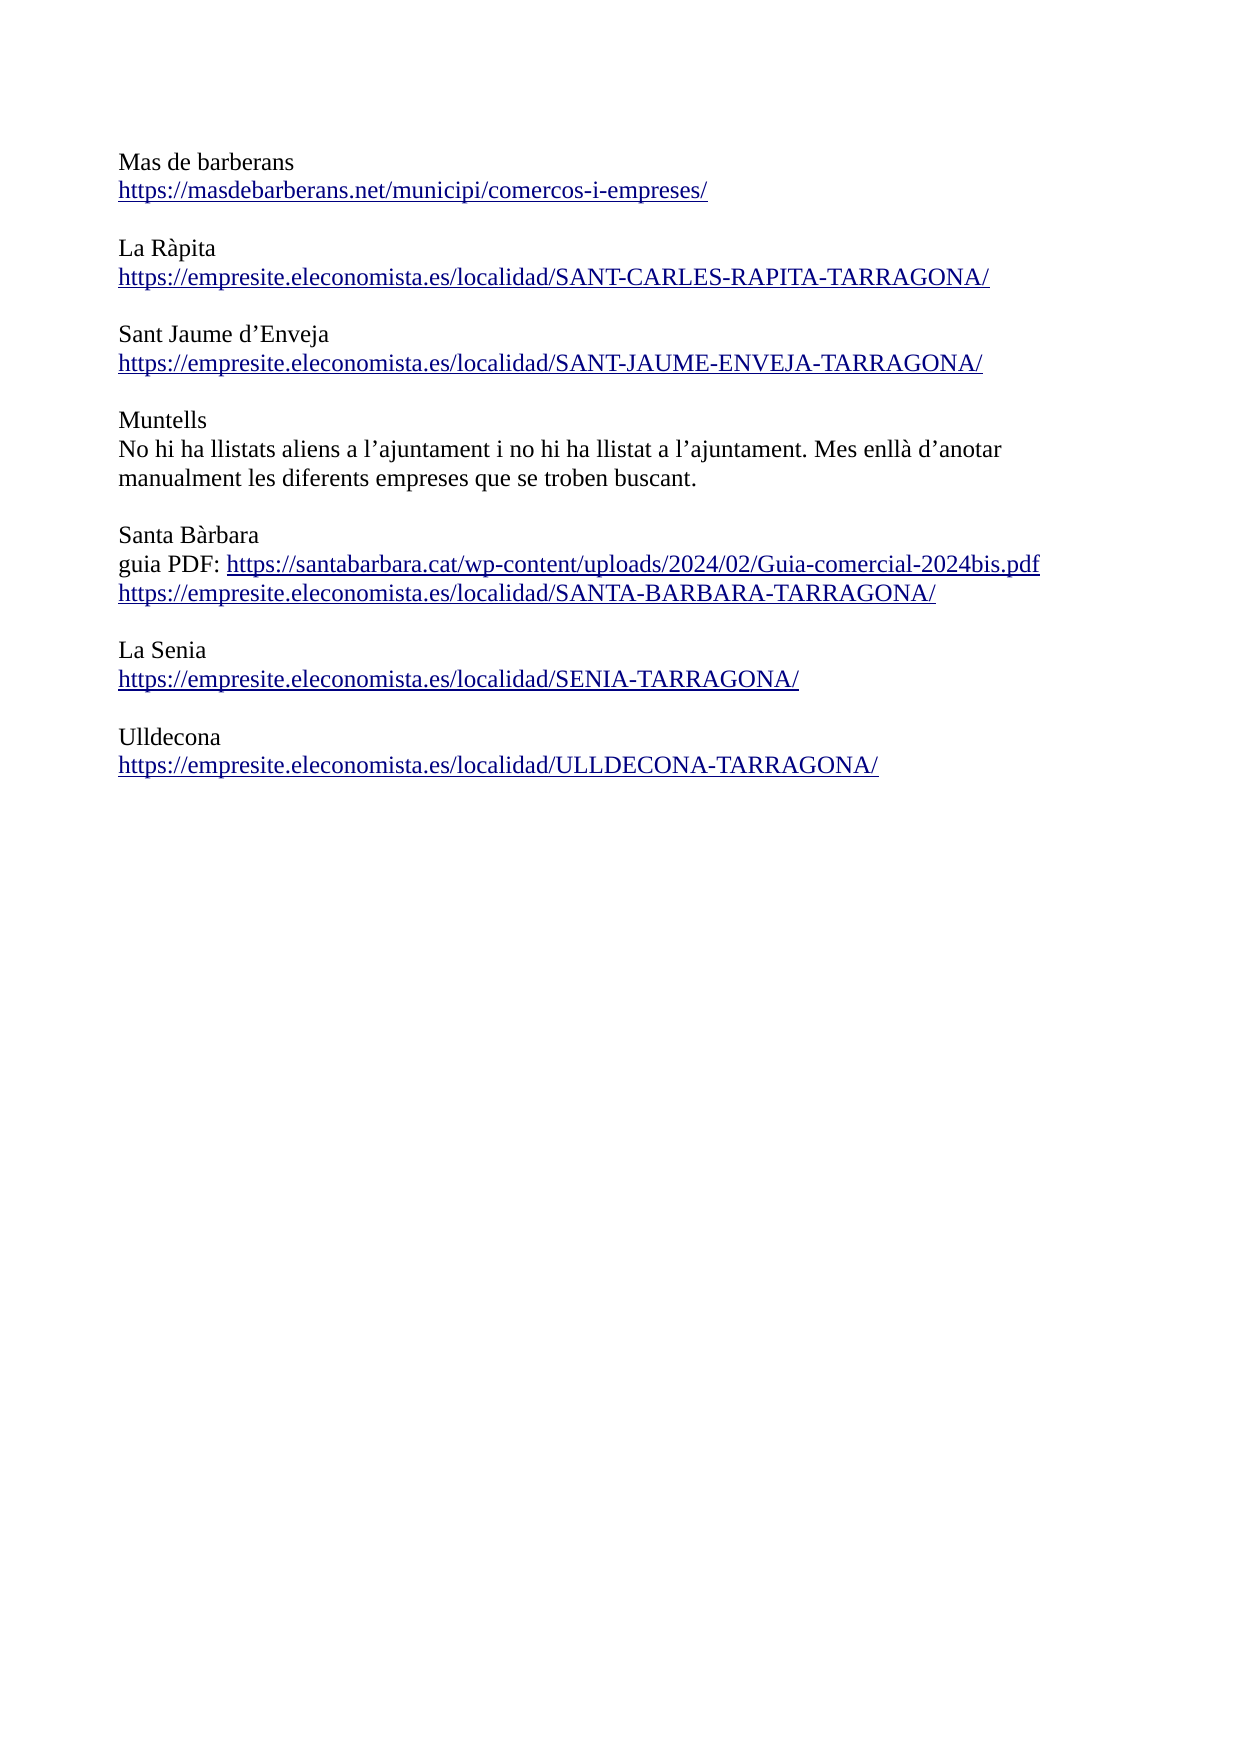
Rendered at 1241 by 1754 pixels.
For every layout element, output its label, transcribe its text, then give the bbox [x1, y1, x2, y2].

text Mas de barberans [118, 147, 1122, 176]
text Sant Jaume d’Enveja [118, 319, 1122, 348]
text https://empresite.eleconomista.es/localidad/SANT-CARLES-RAPITA-TARRAGONA/ [118, 262, 1122, 291]
text Ulldecona [118, 722, 1122, 751]
text Muntells [118, 406, 1122, 434]
text https://empresite.eleconomista.es/localidad/ULLDECONA-TARRAGONA/ [118, 751, 1122, 779]
text No hi ha llistats aliens a l’ajuntament i no hi ha llistat a l’ajuntament. Mes enllà d’anotar manualment les diferents empreses que se troben buscant. [118, 434, 1122, 492]
text guia PDF: https://santabarbara.cat/wp-content/uploads/2024/02/Guia-comercial-2024bis.pdf [118, 549, 1122, 578]
text La Ràpita [118, 233, 1122, 262]
text https://empresite.eleconomista.es/localidad/SENIA-TARRAGONA/ [118, 664, 1122, 693]
text La Senia [118, 636, 1122, 664]
text https://empresite.eleconomista.es/localidad/SANTA-BARBARA-TARRAGONA/ [118, 578, 1122, 607]
text https://masdebarberans.net/municipi/comercos-i-empreses/ [118, 176, 1122, 204]
text Santa Bàrbara [118, 521, 1122, 549]
text https://empresite.eleconomista.es/localidad/SANT-JAUME-ENVEJA-TARRAGONA/ [118, 348, 1122, 377]
